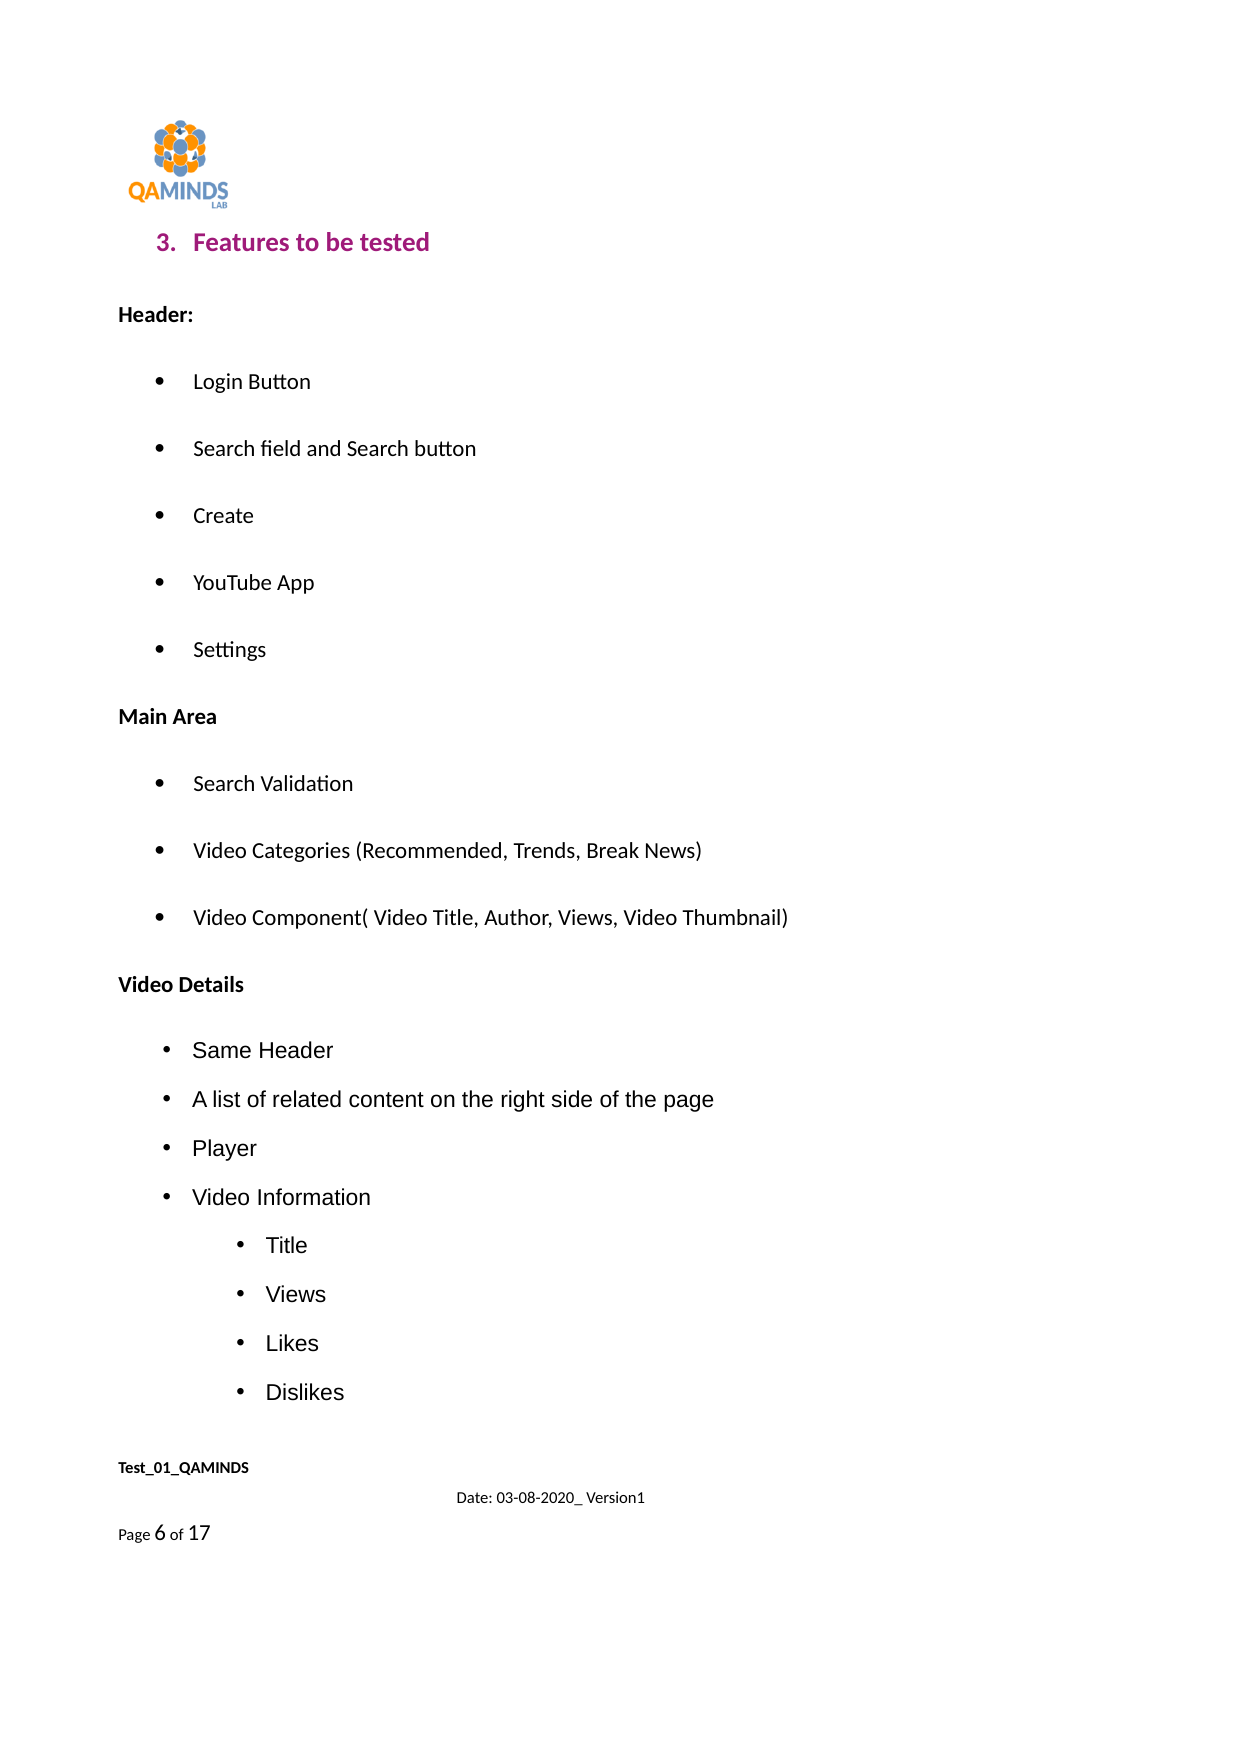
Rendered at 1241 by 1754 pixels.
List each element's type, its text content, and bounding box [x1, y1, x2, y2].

list Player [162, 1134, 1053, 1161]
list Views [236, 1281, 1053, 1308]
text Video Details [118, 970, 1053, 998]
list Dislikes [236, 1379, 1053, 1406]
list Video Categories (Recommended, Trends, Break News) [156, 836, 1053, 864]
list Create [156, 501, 1053, 529]
list Title [236, 1232, 1053, 1259]
list Video Information [162, 1183, 1053, 1210]
text Header: [118, 300, 1053, 328]
list Login Button [156, 367, 1053, 395]
list Video Component( Video Title, Author, Views, Video Thumbnail) [156, 903, 1053, 931]
list Settings [156, 635, 1053, 663]
subtitle Features to be tested [156, 225, 1053, 258]
text Main Area [118, 702, 1053, 730]
list YouTube App [156, 568, 1053, 596]
list A list of related content on the right side of the page [162, 1086, 1053, 1112]
list Same Header [162, 1037, 1053, 1063]
list Search field and Search button [156, 434, 1053, 462]
list Search Validation [156, 769, 1053, 797]
list Likes [236, 1330, 1053, 1357]
